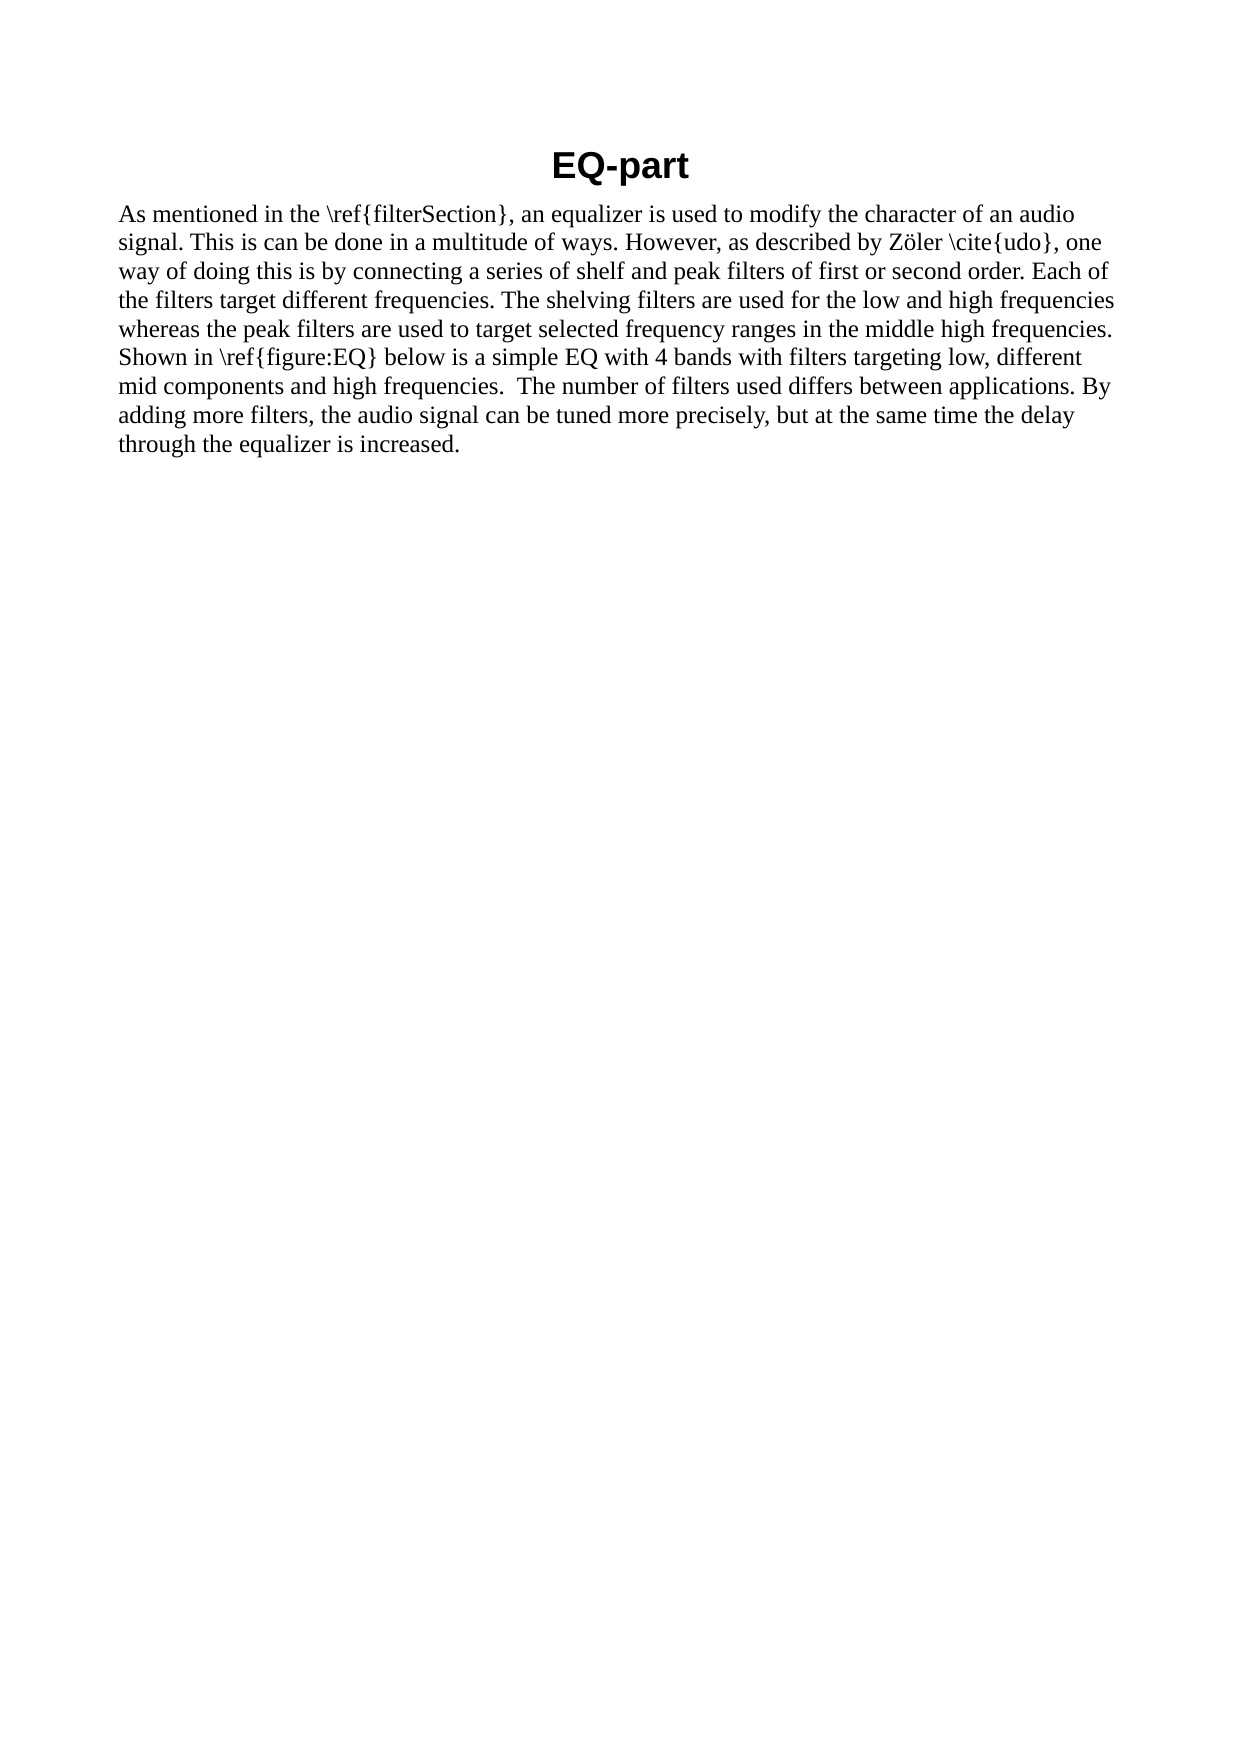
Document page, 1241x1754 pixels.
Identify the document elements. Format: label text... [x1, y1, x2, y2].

text As mentioned in the \ref{filterSection}, an equalizer is used to modify the character of an audio signal. This is can be done in a multitude of ways. However, as described by Zöler \cite{udo}, one way of doing this is by connecting a series of shelf and peak filters of first or second order. Each of the filters target different frequencies. The shelving filters are used for the low and high frequencies whereas the peak filters are used to target selected frequency ranges in the middle high frequencies. Shown in \ref{figure:EQ} below is a simple EQ with 4 bands with filters targeting low, different mid components and high frequencies. The number of filters used differs between applications. By adding more filters, the audio signal can be tuned more precisely, but at the same time the delay through the equalizer is increased. [118, 199, 1122, 457]
title EQ-part [118, 143, 1122, 186]
